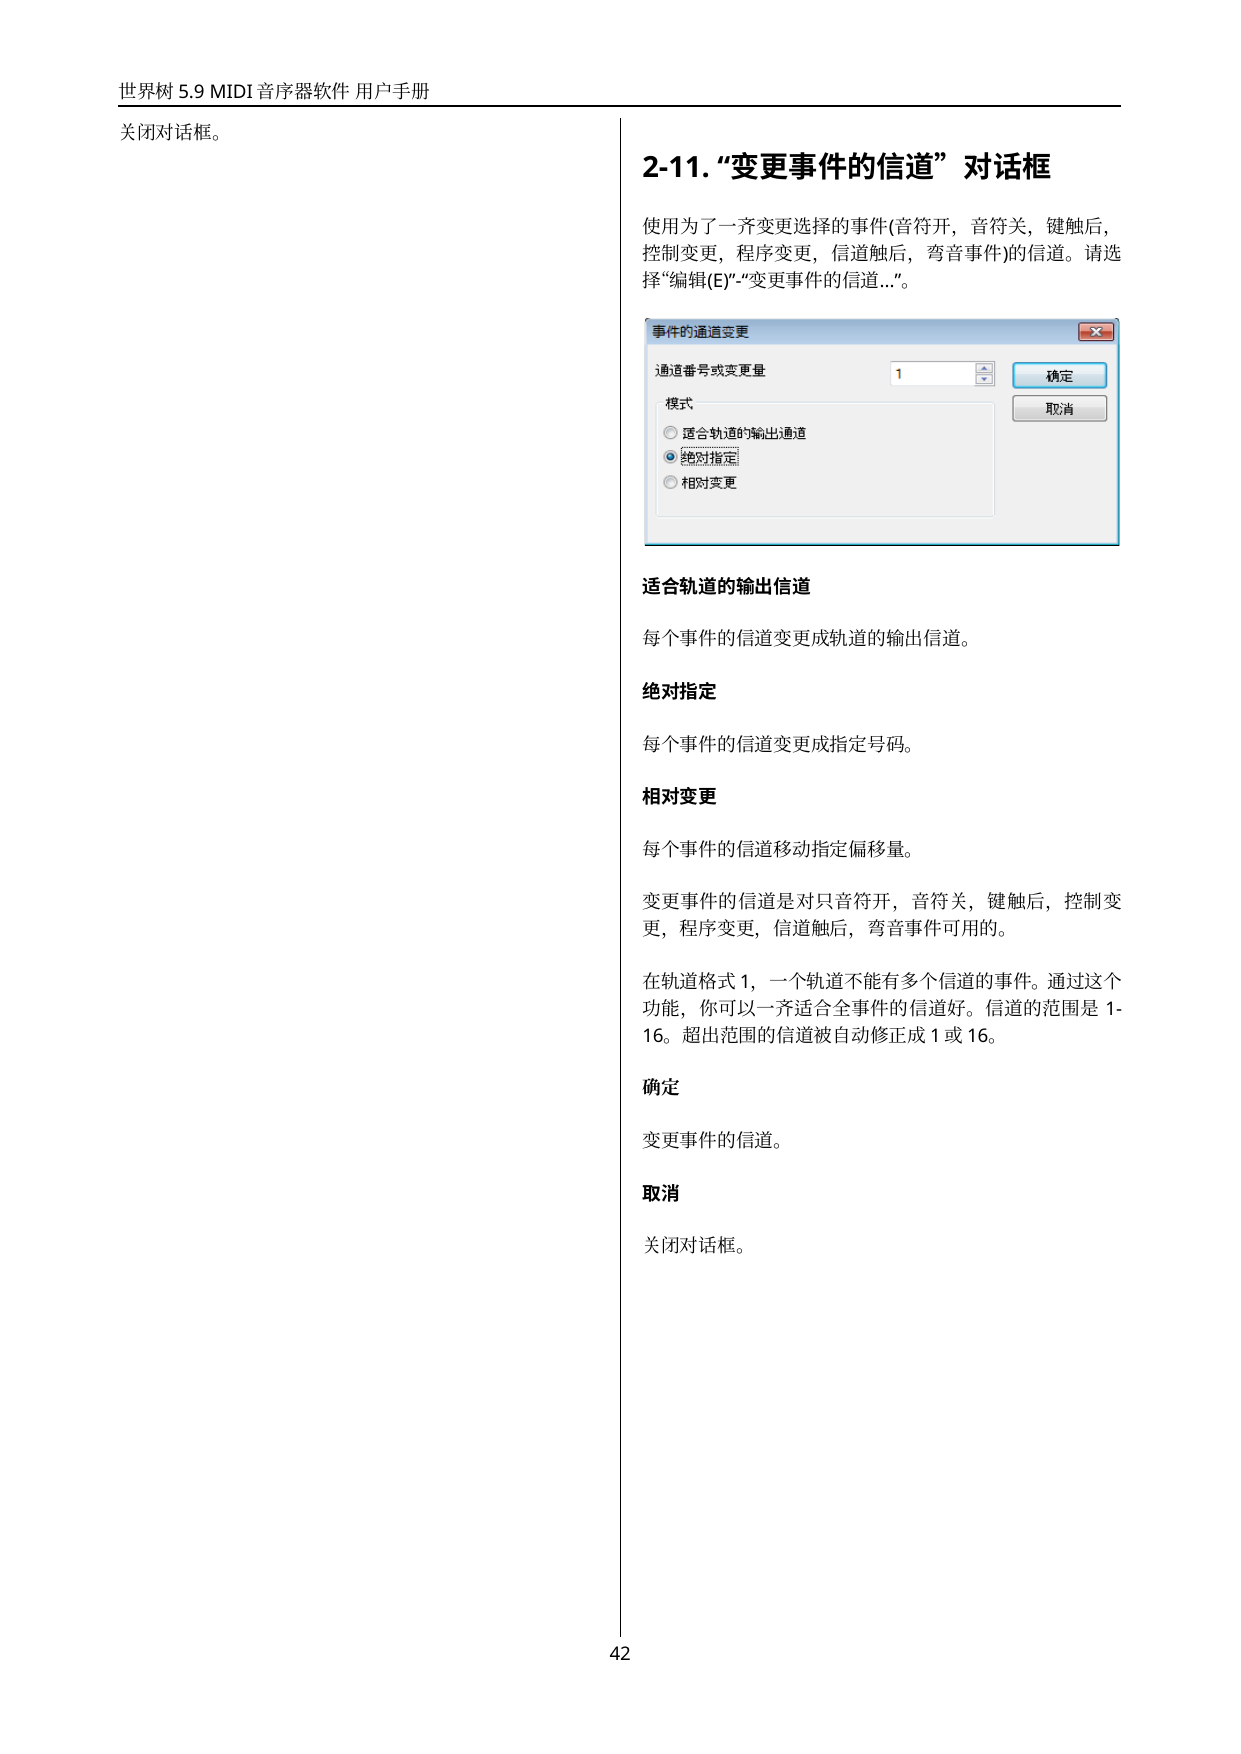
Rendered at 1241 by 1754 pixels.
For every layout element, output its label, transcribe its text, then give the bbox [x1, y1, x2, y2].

text 相对变更 [642, 782, 1122, 809]
text 关闭对话框。 [642, 1231, 1122, 1258]
picture [644, 318, 1120, 546]
text 变更事件的信道是对只音符开，音符关，键触后，控制变更，程序变更，信道触后，弯音事件可用的。 [642, 887, 1122, 941]
text 每个事件的信道变更成指定号码。 [642, 729, 1122, 756]
text 每个事件的信道变更成轨道的输出信道。 [642, 624, 1122, 651]
text 绝对指定 [642, 677, 1122, 704]
text 关闭对话框。 [118, 118, 598, 145]
text 变更事件的信道。 [642, 1126, 1122, 1153]
subtitle 2-11. “变更事件的信道”对话框 [642, 144, 1122, 186]
text 每个事件的信道移动指定偏移量。 [642, 835, 1122, 862]
text 确定 [642, 1073, 1122, 1100]
text 使用为了一齐变更选择的事件(音符开，音符关，键触后，控制变更，程序变更，信道触后，弯音事件)的信道。请选择“编辑(E)”-“变更事件的信道...”。 [642, 212, 1122, 292]
text 取消 [642, 1178, 1122, 1205]
text 适合轨道的输出信道 [642, 572, 1122, 599]
text 在轨道格式1，一个轨道不能有多个信道的事件。通过这个功能，你可以一齐适合全事件的信道好。信道的范围是1-16。超出范围的信道被自动修正成1或16。 [642, 967, 1122, 1048]
